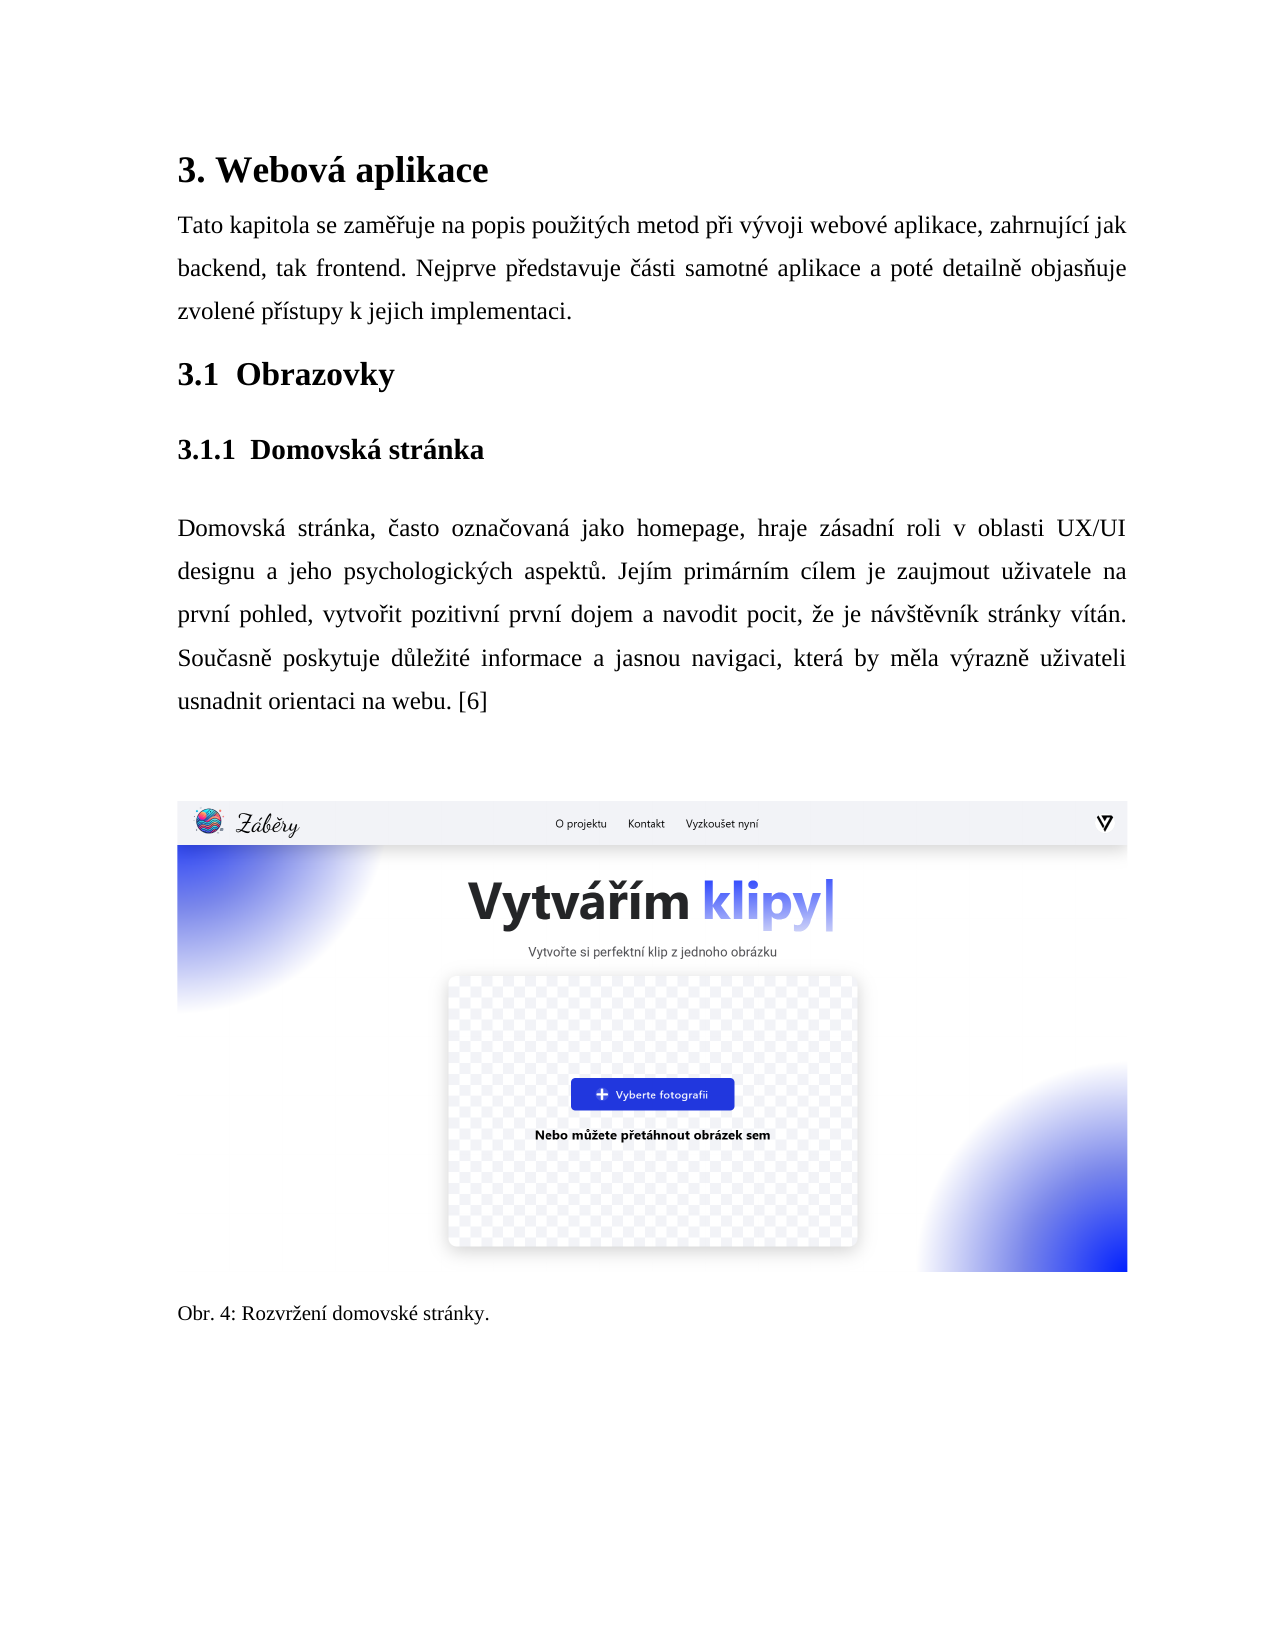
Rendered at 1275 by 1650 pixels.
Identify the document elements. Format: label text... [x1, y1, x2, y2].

subtitle 3. Webová aplikace [177, 148, 1127, 191]
text Domovská stránka, často označovaná jako homepage, hraje zásadní roli v oblasti UX/UI designu a jeho psychologických aspektů. Jejím primárním cílem je zaujmout uživatele na první pohled, vytvořit pozitivní první dojem a navodit pocit, že je návštěvník stránky vítán. Současně poskytuje důležité informace a jasnou navigaci, která by měla výrazně uživateli usnadnit orientaci na webu. [6] [177, 513, 1127, 714]
subtitle 3.1.1 Domovská stránka [177, 432, 1127, 465]
text Tato kapitola se zaměřuje na popis použitých metod při vývoji webové aplikace, zahrnující jak backend, tak frontend. Nejprve představuje části samotné aplikace a poté detailně objasňuje zvolené přístupy k jejich implementaci. [177, 210, 1127, 325]
picture [177, 801, 1128, 1272]
subtitle 3.1 Obrazovky [177, 354, 1127, 392]
text Obr. 4: Rozvržení domovské stránky. [177, 1301, 1127, 1324]
